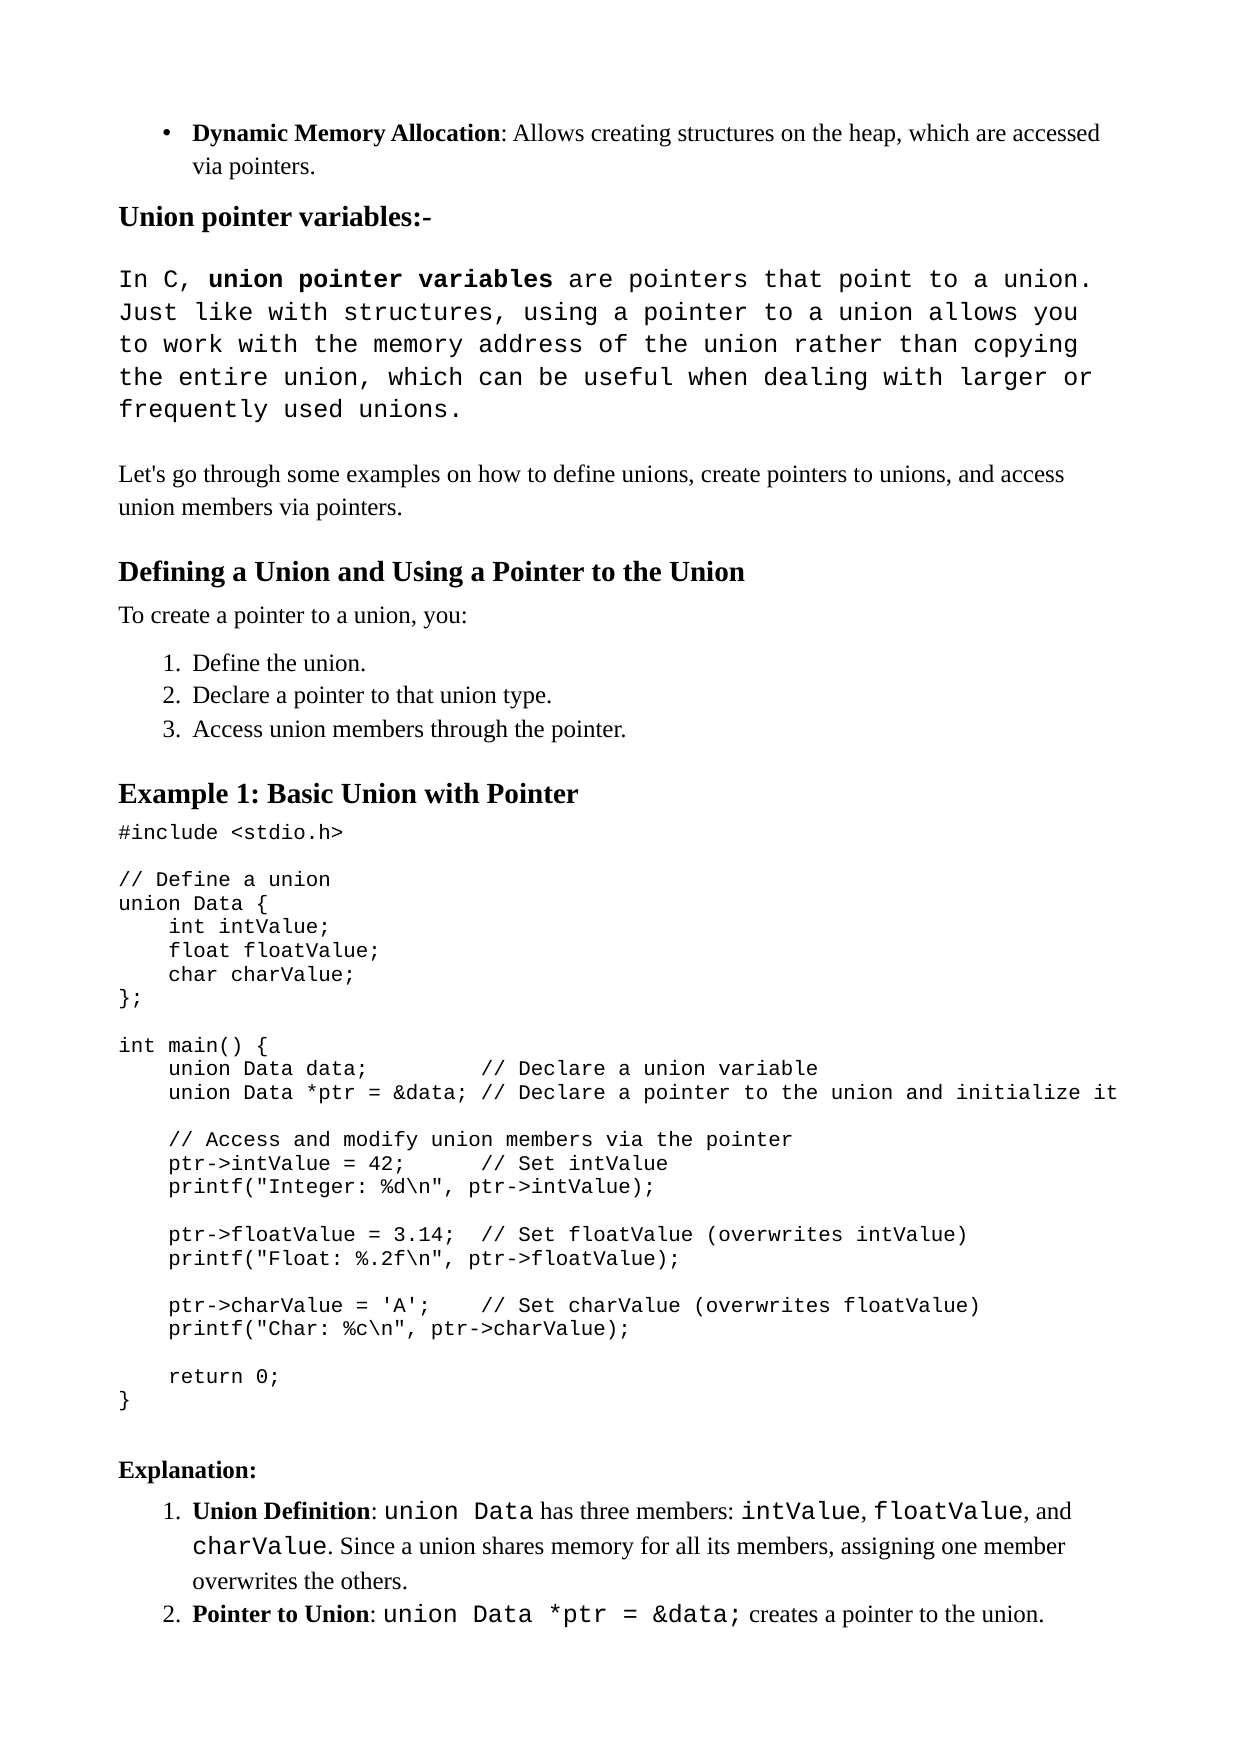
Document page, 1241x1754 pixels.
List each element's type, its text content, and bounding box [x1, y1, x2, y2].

text // Access and modify union members via the pointer [118, 1129, 1122, 1153]
subtitle Example 1: Basic Union with Pointer [118, 776, 1122, 809]
list Declare a pointer to that union type. [162, 681, 1122, 709]
text char charValue; [118, 964, 1122, 987]
text return 0; [118, 1366, 1122, 1389]
text ptr->charValue = 'A'; // Set charValue (overwrites floatValue) [118, 1295, 1122, 1318]
text union Data { [118, 893, 1122, 916]
text printf("Char: %c\n", ptr->charValue); [118, 1318, 1122, 1342]
subtitle Explanation: [118, 1455, 1122, 1484]
text ptr->intValue = 42; // Set intValue [118, 1153, 1122, 1177]
text int intValue; [118, 916, 1122, 940]
list Pointer to Union: union Data *ptr = &data; creates a pointer to the union. [162, 1599, 1122, 1630]
text Let's go through some examples on how to define unions, create pointers to unions, and access union members via pointers. [118, 459, 1122, 521]
text printf("Integer: %d\n", ptr->intValue); [118, 1177, 1122, 1200]
text union Data *ptr = &data; // Declare a pointer to the union and initialize it [118, 1082, 1122, 1106]
list Define the union. [162, 648, 1122, 676]
text // Define a union [118, 869, 1122, 893]
subtitle Defining a Union and Using a Pointer to the Union [118, 554, 1122, 587]
text union Data data; // Declare a union variable [118, 1058, 1122, 1082]
text float floatValue; [118, 940, 1122, 964]
text }; [118, 987, 1122, 1011]
text In C, union pointer variables are pointers that point to a union. Just like with structures, using a pointer to a union allows you to work with the memory address of the union rather than copying the entire union, which can be useful when dealing with larger or frequently used unions. [118, 267, 1122, 425]
text } [118, 1389, 1122, 1413]
text #include <stdio.h> [118, 822, 1122, 846]
list Dynamic Memory Allocation: Allows creating structures on the heap, which are accessed via pointers. [162, 118, 1122, 180]
list Union Definition: union Data has three members: intValue, floatValue, and charValue. Since a union shares memory for all its members, assigning one member overwrites the others. [162, 1496, 1122, 1595]
list Access union members through the pointer. [162, 714, 1122, 742]
text ptr->floatValue = 3.14; // Set floatValue (overwrites intValue) [118, 1224, 1122, 1247]
text int main() { [118, 1035, 1122, 1058]
text Union pointer variables:- [118, 199, 1122, 232]
text printf("Float: %.2f\n", ptr->floatValue); [118, 1247, 1122, 1271]
text To create a pointer to a union, you: [118, 600, 1122, 629]
